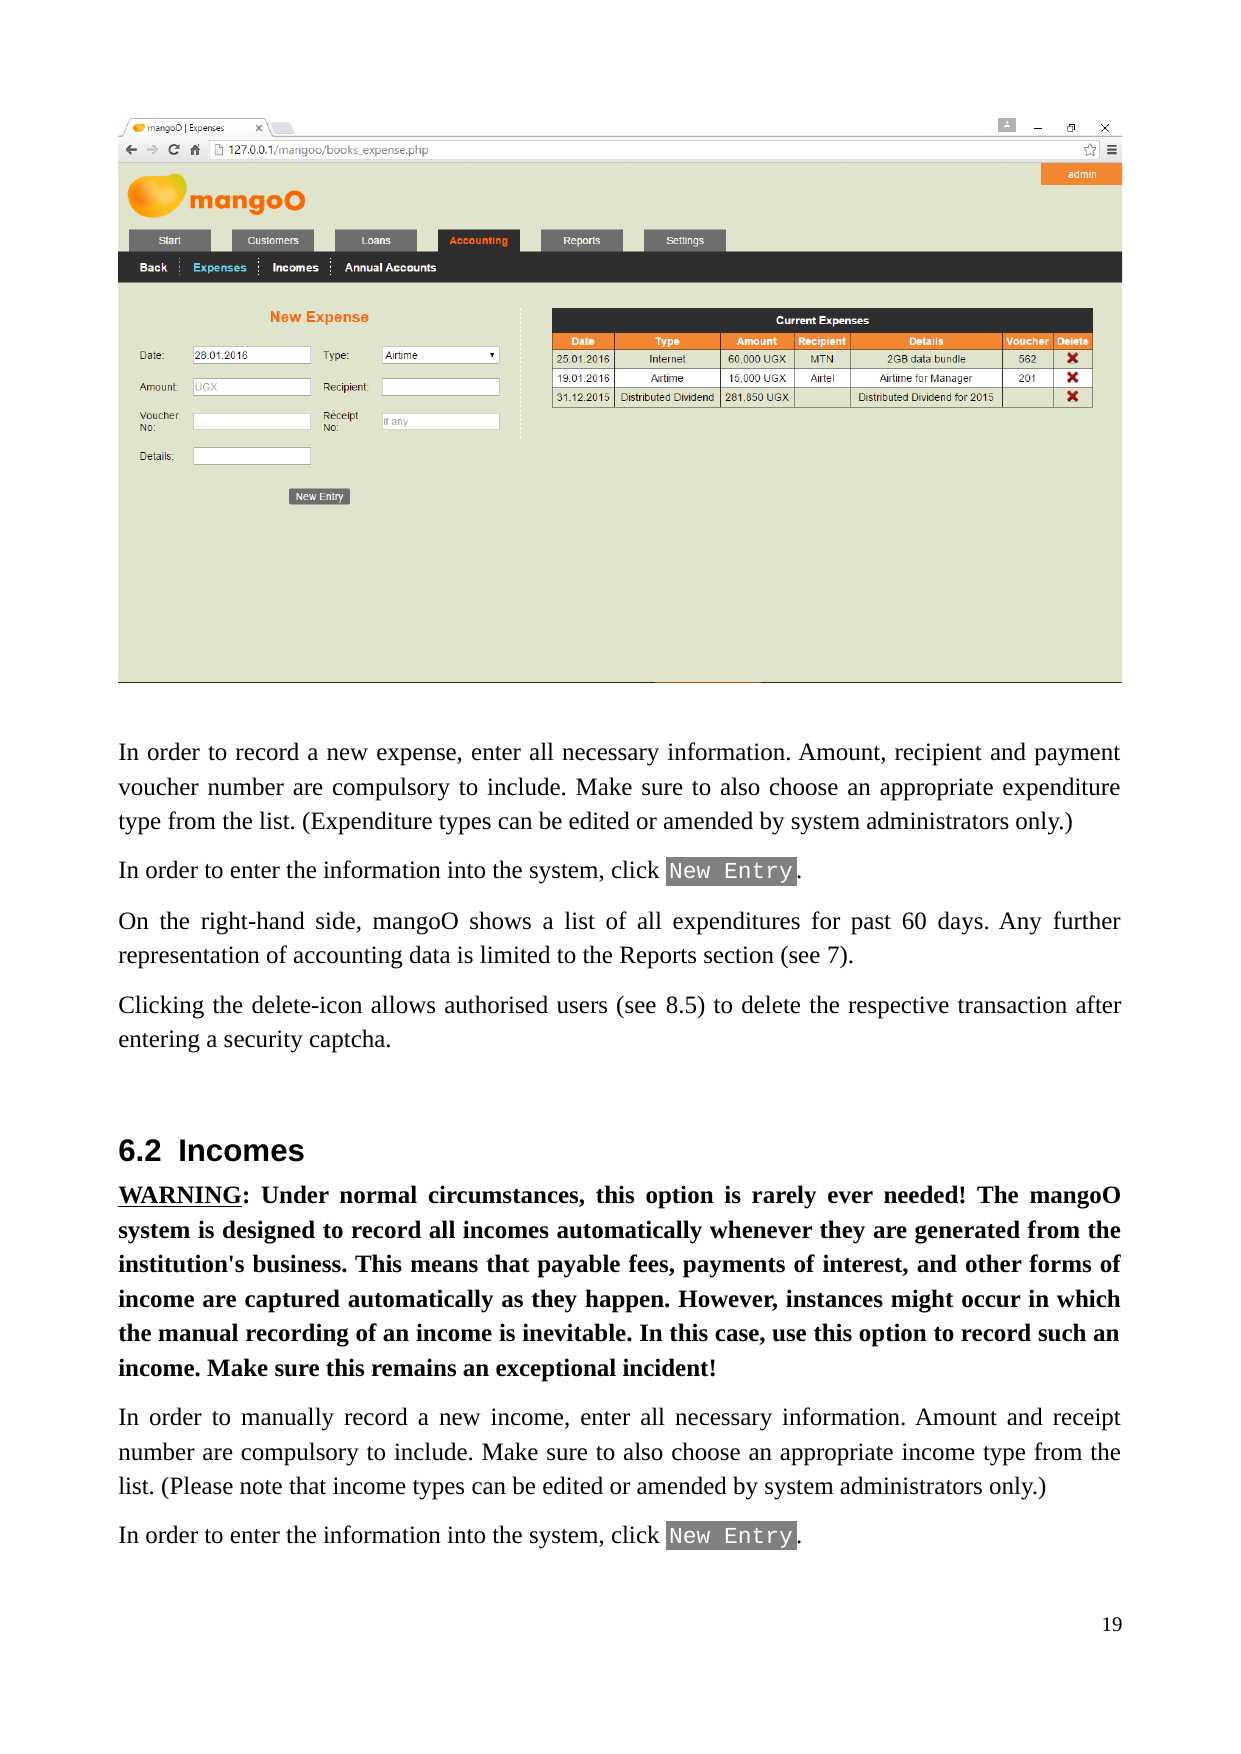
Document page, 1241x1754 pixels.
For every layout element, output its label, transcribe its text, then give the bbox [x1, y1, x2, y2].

text In order to enter the information into the system, click New Entry. [118, 855, 1122, 886]
text In order to record a new expense, enter all necessary information. Amount, recipient and payment voucher number are compulsory to include. Make sure to also choose an appropriate expenditure type from the list. (Expenditure types can be edited or amended by system administrators only.) [118, 737, 1122, 835]
text Clicking the delete-icon allows authorised users (see 8.5) to delete the respective transaction after entering a security captcha. [118, 990, 1122, 1053]
text In order to enter the information into the system, click New Entry. [118, 1520, 1122, 1550]
text In order to manually record a new income, enter all necessary information. Amount and receipt number are compulsory to include. Make sure to also choose an appropriate income type from the list. (Please note that income types can be edited or amended by system administrators only.) [118, 1402, 1122, 1500]
text WARNING: Under normal circumstances, this option is rarely ever needed! The mangoO system is designed to record all incomes automatically whenever they are generated from the institution's business. This means that payable fees, payments of interest, and other forms of income are captured automatically as they happen. However, instances might occur in which the manual recording of an income is inevitable. In this case, use this option to record such an income. Make sure this remains an exceptional incident! [118, 1181, 1122, 1382]
picture [118, 118, 1123, 683]
subtitle Incomes [118, 1132, 1122, 1168]
text On the right-hand side, mangoO shows a list of all expenditures for past 60 days. Any further representation of accounting data is limited to the Reports section (see 7). [118, 906, 1122, 969]
